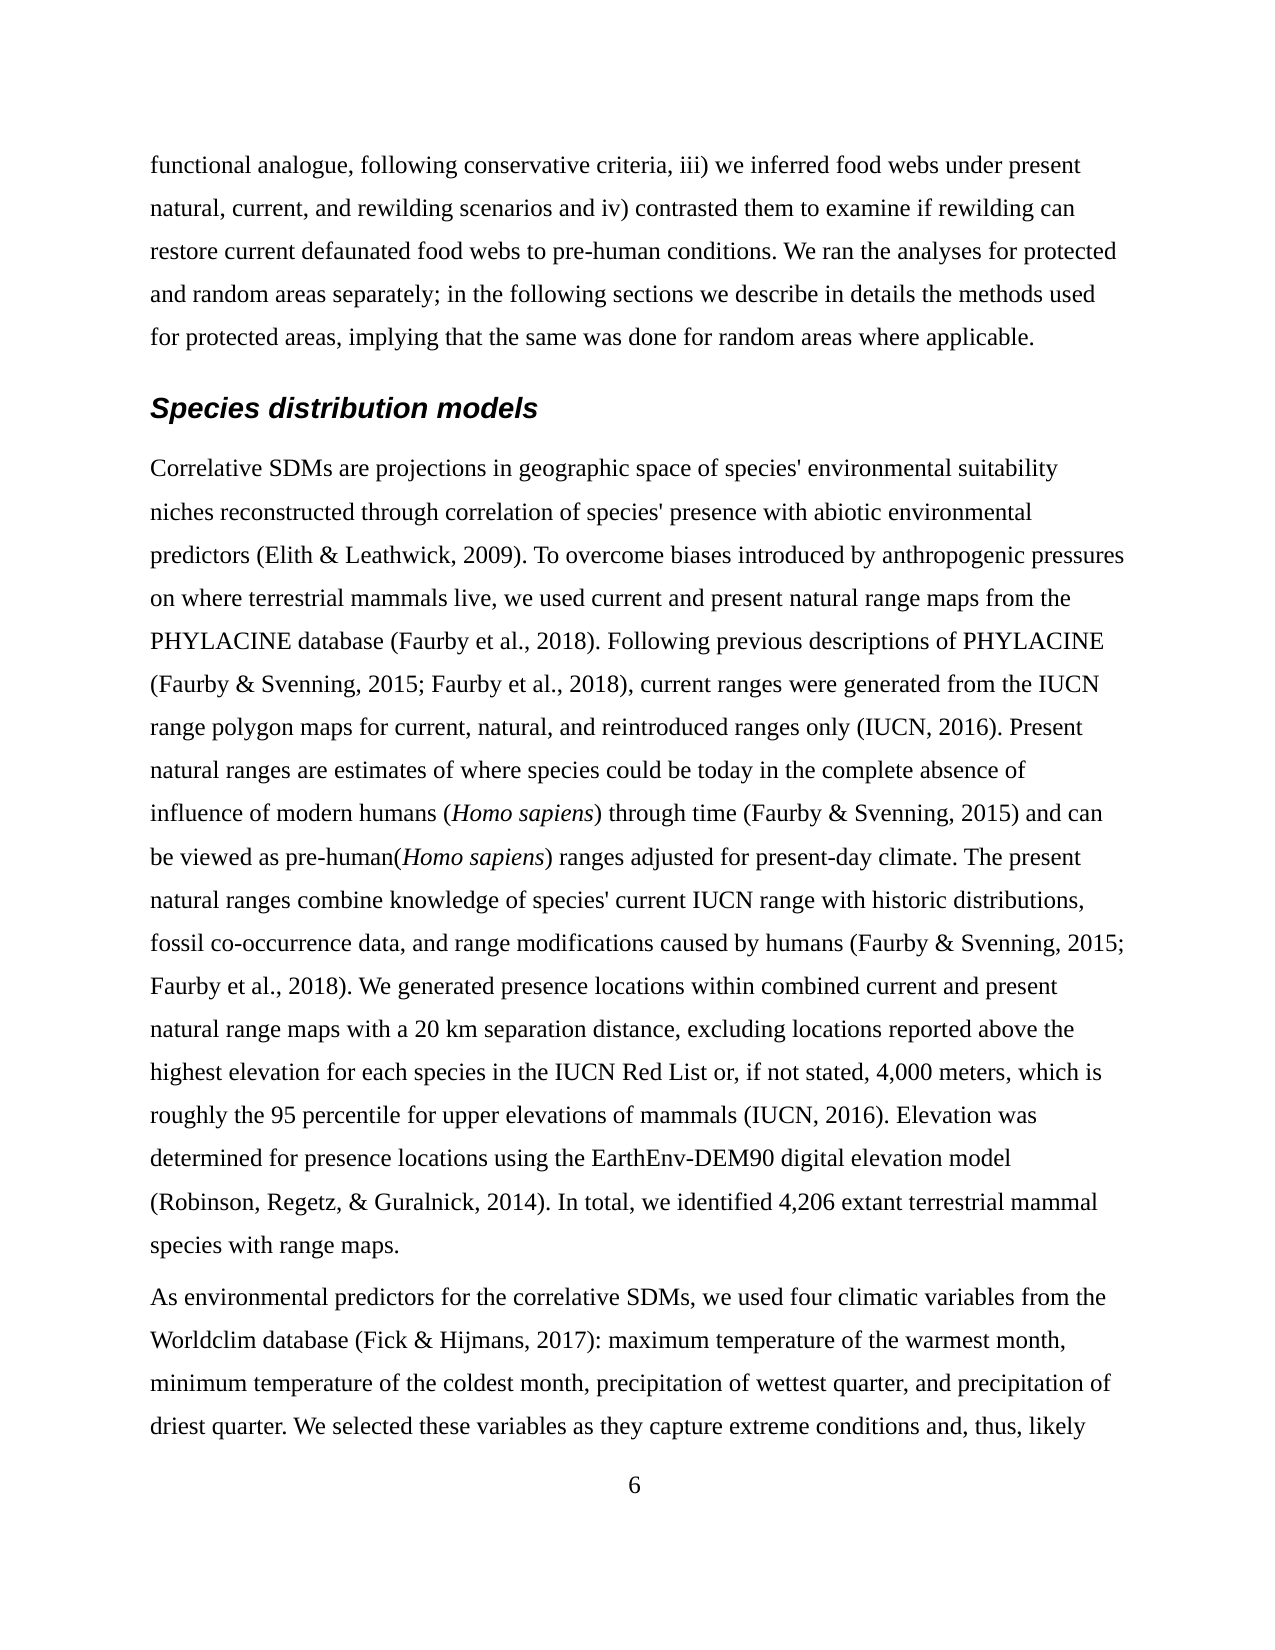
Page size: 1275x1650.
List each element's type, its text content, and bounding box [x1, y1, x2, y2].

subtitle Species distribution models [150, 391, 1125, 424]
text functional analogue, following conservative criteria, iii) we inferred food webs under present natural, current, and rewilding scenarios and iv) contrasted them to examine if rewilding can restore current defaunated food webs to pre-human conditions. We ran the analyses for protected and random areas separately; in the following sections we describe in details the methods used for protected areas, implying that the same was done for random areas where applicable. [150, 150, 1125, 351]
text Correlative SDMs are projections in geographic space of species' environmental suitability niches reconstructed through correlation of species' presence with abiotic environmental predictors (Elith & Leathwick, 2009). To overcome biases introduced by anthropogenic pressures on where terrestrial mammals live, we used current and present natural range maps from the PHYLACINE database (Faurby et al., 2018). Following previous descriptions of PHYLACINE (Faurby & Svenning, 2015; Faurby et al., 2018), current ranges were generated from the IUCN range polygon maps for current, natural, and reintroduced ranges only (IUCN, 2016). Present natural ranges are estimates of where species could be today in the complete absence of influence of modern humans (Homo sapiens) through time (Faurby & Svenning, 2015) and can be viewed as pre-human(Homo sapiens) ranges adjusted for present-day climate. The present natural ranges combine knowledge of species' current IUCN range with historic distributions, fossil co-occurrence data, and range modifications caused by humans (Faurby & Svenning, 2015; Faurby et al., 2018). We generated presence locations within combined current and present natural range maps with a 20 km separation distance, excluding locations reported above the highest elevation for each species in the IUCN Red List or, if not stated, 4,000 meters, which is roughly the 95 percentile for upper elevations of mammals (IUCN, 2016). Elevation was determined for presence locations using the EarthEnv-DEM90 digital elevation model (Robinson, Regetz, & Guralnick, 2014). In total, we identified 4,206 extant terrestrial mammal species with range maps. [150, 453, 1125, 1258]
text As environmental predictors for the correlative SDMs, we used four climatic variables from the Worldclim database (Fick & Hijmans, 2017): maximum temperature of the warmest month, minimum temperature of the coldest month, precipitation of wettest quarter, and precipitation of driest quarter. We selected these variables as they capture extreme conditions and, thus, likely [150, 1282, 1125, 1440]
